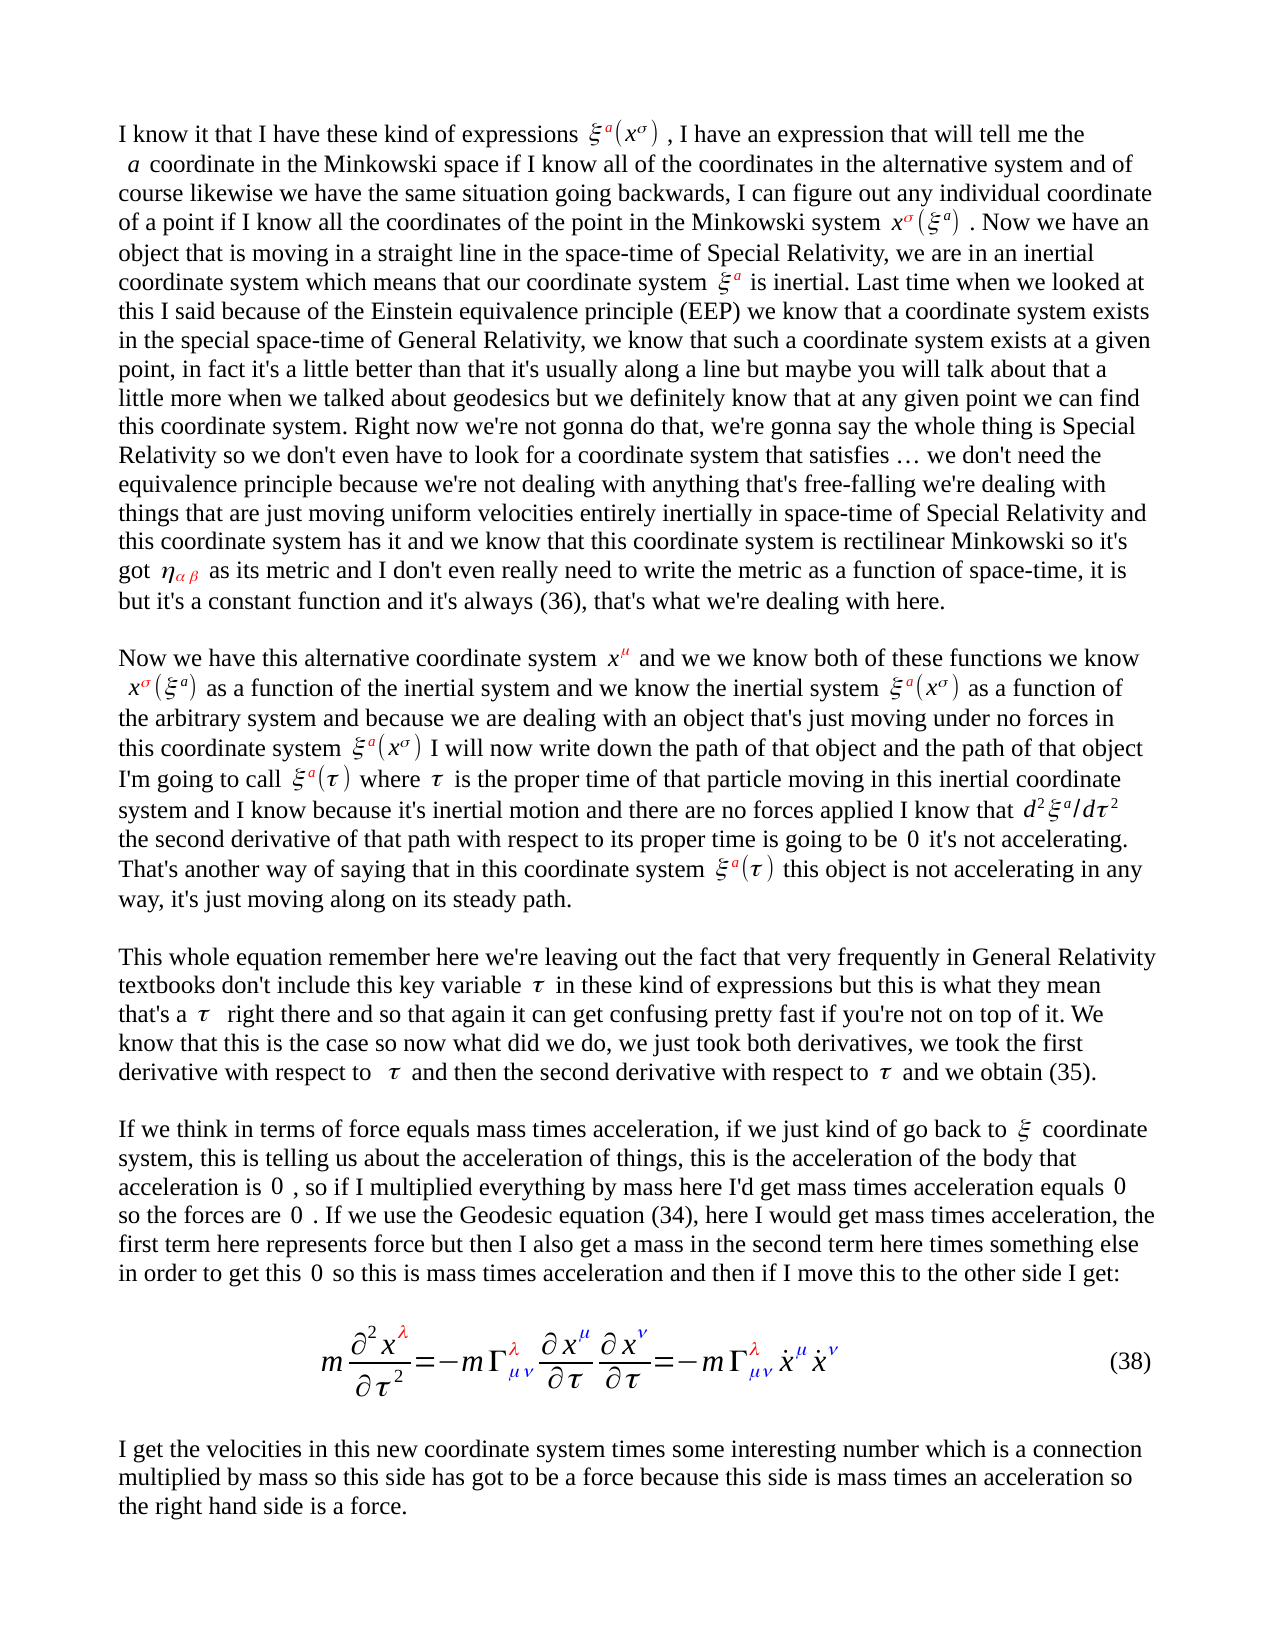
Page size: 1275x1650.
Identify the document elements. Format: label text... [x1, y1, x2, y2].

text this I said because of the Einstein equivalence principle (EEP) we know that a coordinate system exists in the special space-time of General Relativity, we know that such a coordinate system exists at a given [118, 296, 1157, 354]
text this coordinate system has it and we know that this coordinate system is rectilinear Minkowski so it's gotas its metric and I don't even really need to write the metric as a function of space-time, it is but it's a constant function and it's always (36), that's what we're dealing with here. [118, 526, 1157, 615]
text I get the velocities in this new coordinate system times some interesting number which is a connection [118, 1434, 1157, 1462]
text This whole equation remember here we're leaving out the fact that very frequently in General Relativity textbooks don't include this key variablein these kind of expressions but this is what they mean that's a right there and so that again it can get confusing pretty fast if you're not on top of it. We know that this is the case so now what did we do, we just took both derivatives, we took the first derivative with respect to and then the second derivative with respect toand we obtain (35). [118, 942, 1157, 1085]
text I know it that I have these kind of expressions, I have an expression that will tell me the [118, 118, 1157, 149]
text point, in fact it's a little better than that it's usually along a line but maybe you will talk about that a little more when we talked about geodesics but we definitely know that at any given point we can find this coordinate system. Right now we're not gonna do that, we're gonna say the whole thing is Special Relativity so we don't even have to look for a coordinate system that satisfies … we don't need the equivalence principle because we're not dealing with anything that's free-falling we're dealing with things that are just moving uniform velocities entirely inertially in space-time of Special Relativity and [118, 354, 1157, 526]
text multiplied by mass so this side has got to be a force because this side is mass times an acceleration so the right hand side is a force. [118, 1462, 1157, 1520]
text coordinate in the Minkowski space if I know all of the coordinates in the alternative system and of course likewise we have the same situation going backwards, I can figure out any individual coordinate of a point if I know all the coordinates of the point in the Minkowski system. Now we have an object that is moving in a straight line in the space-time of Special Relativity, we are in an inertial coordinate system which means that our coordinate systemis inertial. Last time when we looked at [118, 149, 1157, 296]
text Now we have this alternative coordinate systemand we we know both of these functions we knowas a function of the inertial system and we know the inertial systemas a function of the arbitrary system and because we are dealing with an object that's just moving under no forces in this coordinate systemI will now write down the path of that object and the path of that object I'm going to callwhereis the proper time of that particle moving in this inertial coordinate system and I know because it's inertial motion and there are no forces applied I know thatthe second derivative of that path with respect to its proper time is going to beit's not accelerating. That's another way of saying that in this coordinate systemthis object is not accelerating in any way, it's just moving along on its steady path. [118, 643, 1157, 913]
text If we think in terms of force equals mass times acceleration, if we just kind of go back tocoordinate system, this is telling us about the acceleration of things, this is the acceleration of the body that acceleration is, so if I multiplied everything by mass here I'd get mass times acceleration equalsso the forces are. If we use the Geodesic equation (34), here I would get mass times acceleration, the first term here represents force but then I also get a mass in the second term here times something else in order to get thisso this is mass times acceleration and then if I move this to the other side I get: [118, 1114, 1157, 1287]
table_header (38) [1041, 1316, 1157, 1405]
table_header [118, 1316, 1041, 1405]
